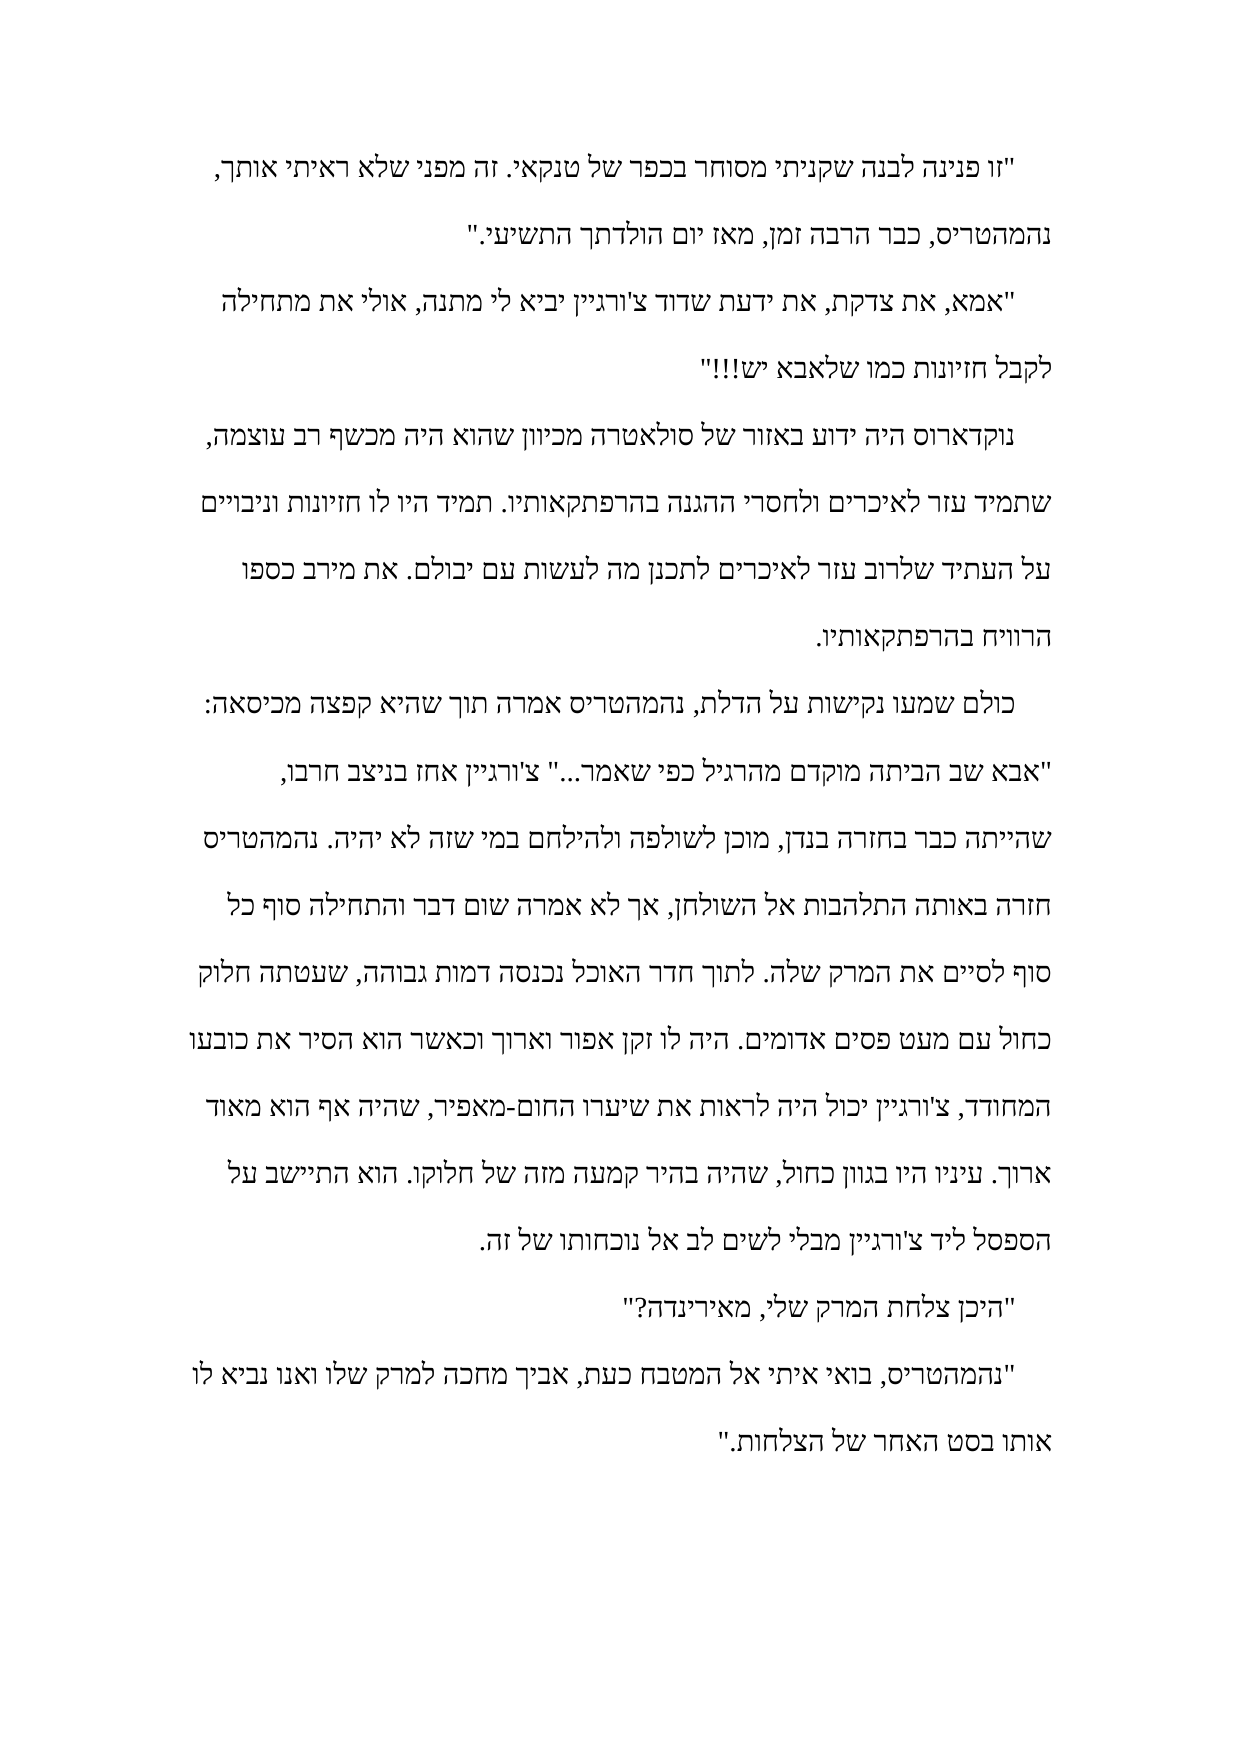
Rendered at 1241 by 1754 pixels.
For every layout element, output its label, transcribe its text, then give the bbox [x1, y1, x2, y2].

text "נהמהטריס, בואי איתי אל המטבח כעת, אביך מחכה למרק שלו ואנו נביא לו אותו בסט האחר של הצלחות." [187, 1357, 1053, 1458]
text "אמא, את צדקת, את ידעת שדוד צ'ורגיין יביא לי מתנה, אולי את מתחילה לקבל חזיונות כמו שלאבא יש!!!" [187, 284, 1053, 385]
text נוקדארוס היה ידוע באזור של סולאטרה מכיוון שהוא היה מכשף רב עוצמה, שתמיד עזר לאיכרים ולחסרי ההגנה בהרפתקאותיו. תמיד היו לו חזיונות וניבויים על העתיד שלרוב עזר לאיכרים לתכנן מה לעשות עם יבולם. את מירב כספו הרוויח בהרפתקאותיו. [187, 418, 1053, 653]
text כולם שמעו נקישות על הדלת, נהמהטריס אמרה תוך שהיא קפצה מכיסאה: "אבא שב הביתה מוקדם מהרגיל כפי שאמר..." צ'ורגיין אחז בניצב חרבו, שהייתה כבר בחזרה בנדן, מוכן לשולפה ולהילחם במי שזה לא יהיה. נהמהטריס חזרה באותה התלהבות אל השולחן, אך לא אמרה שום דבר והתחילה סוף כל סוף לסיים את המרק שלה. לתוך חדר האוכל נכנסה דמות גבוהה, שעטתה חלוק כחול עם מעט פסים אדומים. היה לו זקן אפור וארוך וכאשר הוא הסיר את כובעו המחודד, צ'ורגיין יכול היה לראות את שיערו החום-מאפיר, שהיה אף הוא מאוד ארוך. עיניו היו בגוון כחול, שהיה בהיר קמעה מזה של חלוקו. הוא התיישב על הספסל ליד צ'ורגיין מבלי לשים לב אל נוכחותו של זה. [187, 687, 1053, 1257]
text "זו פנינה לבנה שקניתי מסוחר בכפר של טנקאי. זה מפני שלא ראיתי אותך, נהמהטריס, כבר הרבה זמן, מאז יום הולדתך התשיעי." [187, 150, 1053, 251]
text "היכן צלחת המרק שלי, מאירינדה?" [187, 1290, 1053, 1324]
